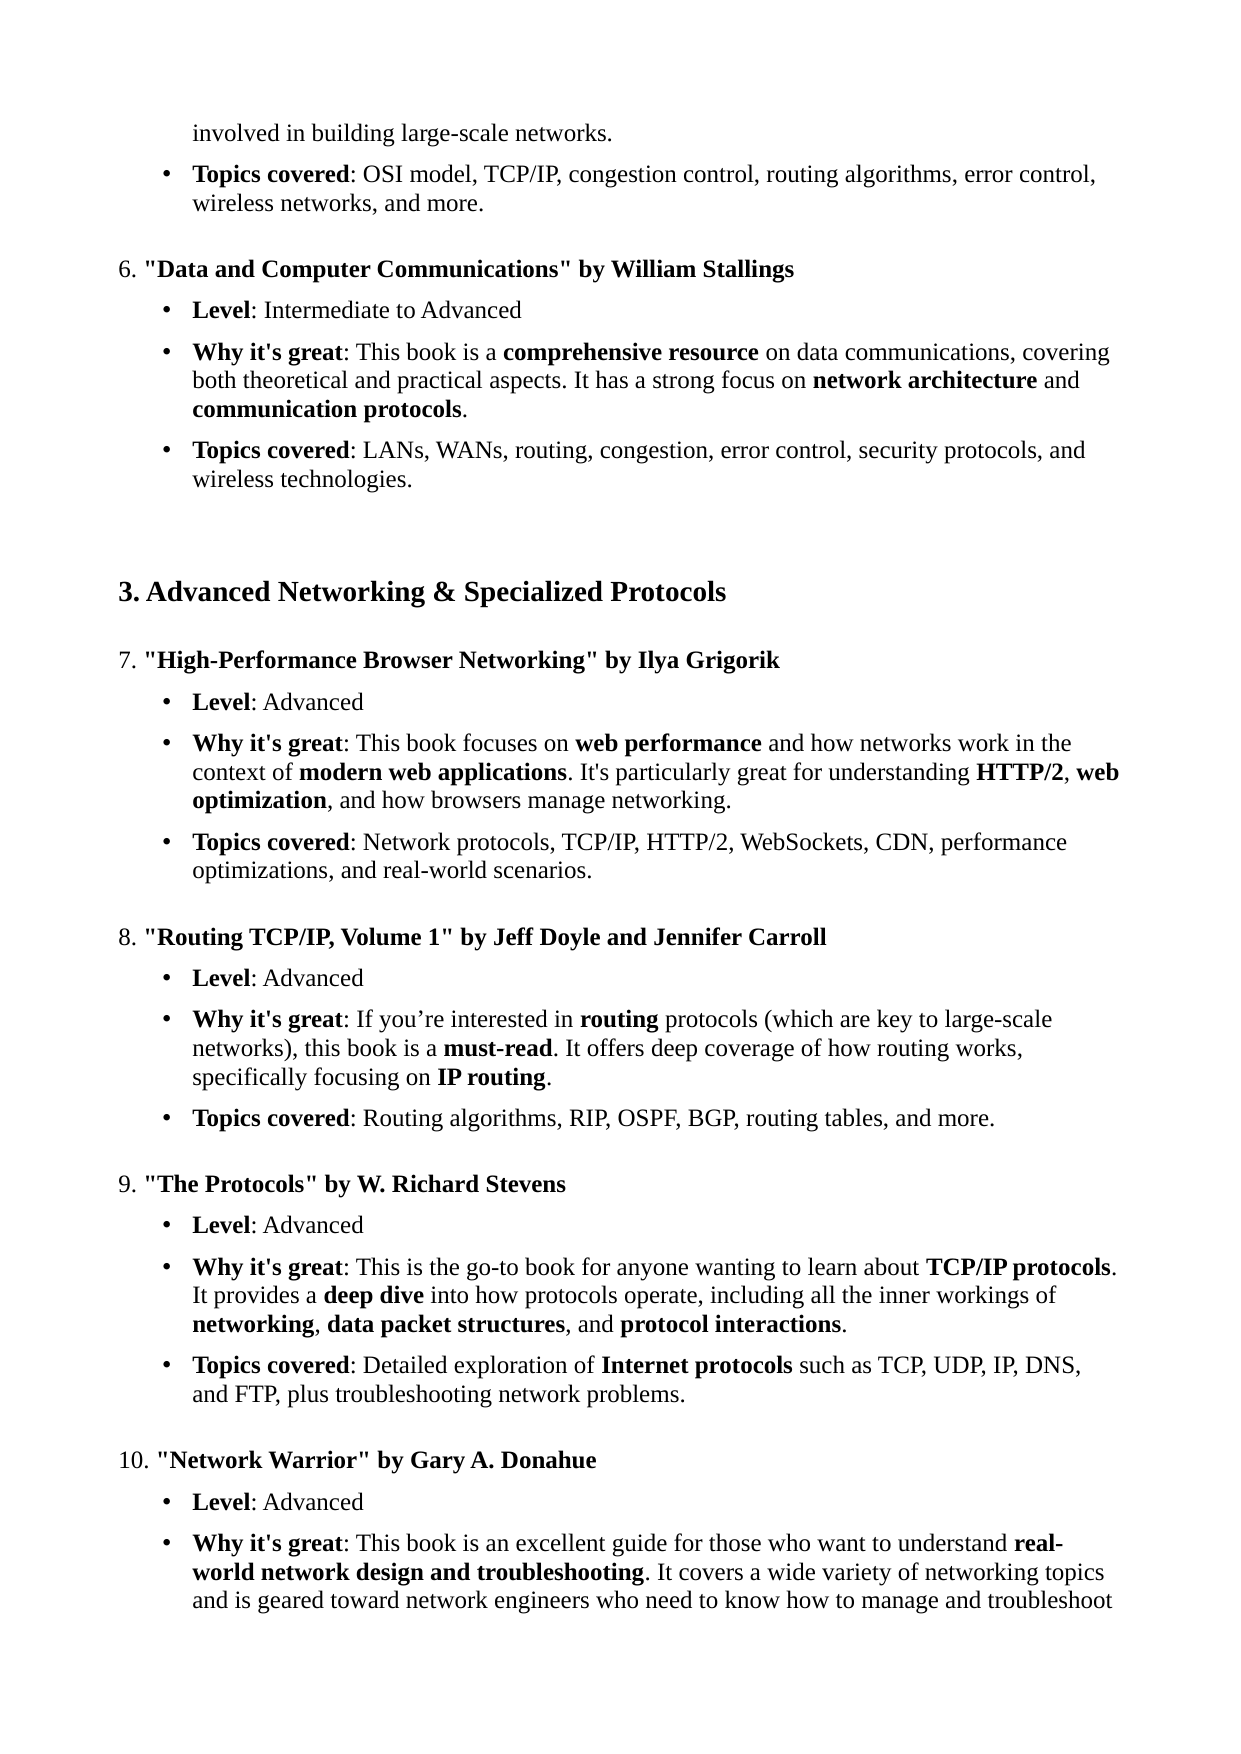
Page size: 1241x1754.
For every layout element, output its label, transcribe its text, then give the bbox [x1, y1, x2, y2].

subtitle 6. "Data and Computer Communications" by William Stallings [118, 254, 1122, 283]
subtitle 7. "High-Performance Browser Networking" by Ilya Grigorik [118, 646, 1122, 674]
list Topics covered: LANs, WANs, routing, congestion, error control, security protocols, and wireless technologies. [162, 436, 1122, 493]
list Why it's great: This book is an excellent guide for those who want to understand real-world network design and troubleshooting. It covers a wide variety of networking topics and is geared toward network engineers who need to know how to manage and troubleshoot [162, 1528, 1122, 1614]
list Topics covered: Routing algorithms, RIP, OSPF, BGP, routing tables, and more. [162, 1103, 1122, 1132]
list Level: Advanced [162, 963, 1122, 992]
subtitle 8. "Routing TCP/IP, Volume 1" by Jeff Doyle and Jennifer Carroll [118, 922, 1122, 951]
list involved in building large-scale networks. [162, 118, 1122, 147]
list Why it's great: This is the go-to book for anyone wanting to learn about TCP/IP protocols. It provides a deep dive into how protocols operate, including all the inner workings of networking, data packet structures, and protocol interactions. [162, 1252, 1122, 1338]
list Topics covered: OSI model, TCP/IP, congestion control, routing algorithms, error control, wireless networks, and more. [162, 159, 1122, 217]
subtitle 3. Advanced Networking & Specialized Protocols [118, 574, 1122, 608]
list Level: Advanced [162, 1211, 1122, 1239]
subtitle 9. "The Protocols" by W. Richard Stevens [118, 1169, 1122, 1198]
list Topics covered: Network protocols, TCP/IP, HTTP/2, WebSockets, CDN, performance optimizations, and real-world scenarios. [162, 827, 1122, 884]
list Level: Advanced [162, 687, 1122, 716]
subtitle 10. "Network Warrior" by Gary A. Donahue [118, 1446, 1122, 1474]
list Topics covered: Detailed exploration of Internet protocols such as TCP, UDP, IP, DNS, and FTP, plus troubleshooting network problems. [162, 1351, 1122, 1408]
list Level: Intermediate to Advanced [162, 296, 1122, 324]
list Why it's great: This book is a comprehensive resource on data communications, covering both theoretical and practical aspects. It has a strong focus on network architecture and communication protocols. [162, 337, 1122, 423]
list Why it's great: This book focuses on web performance and how networks work in the context of modern web applications. It's particularly great for understanding HTTP/2, web optimization, and how browsers manage networking. [162, 728, 1122, 814]
list Level: Advanced [162, 1487, 1122, 1516]
list Why it's great: If you’re interested in routing protocols (which are key to large-scale networks), this book is a must-read. It offers deep coverage of how routing works, specifically focusing on IP routing. [162, 1004, 1122, 1091]
